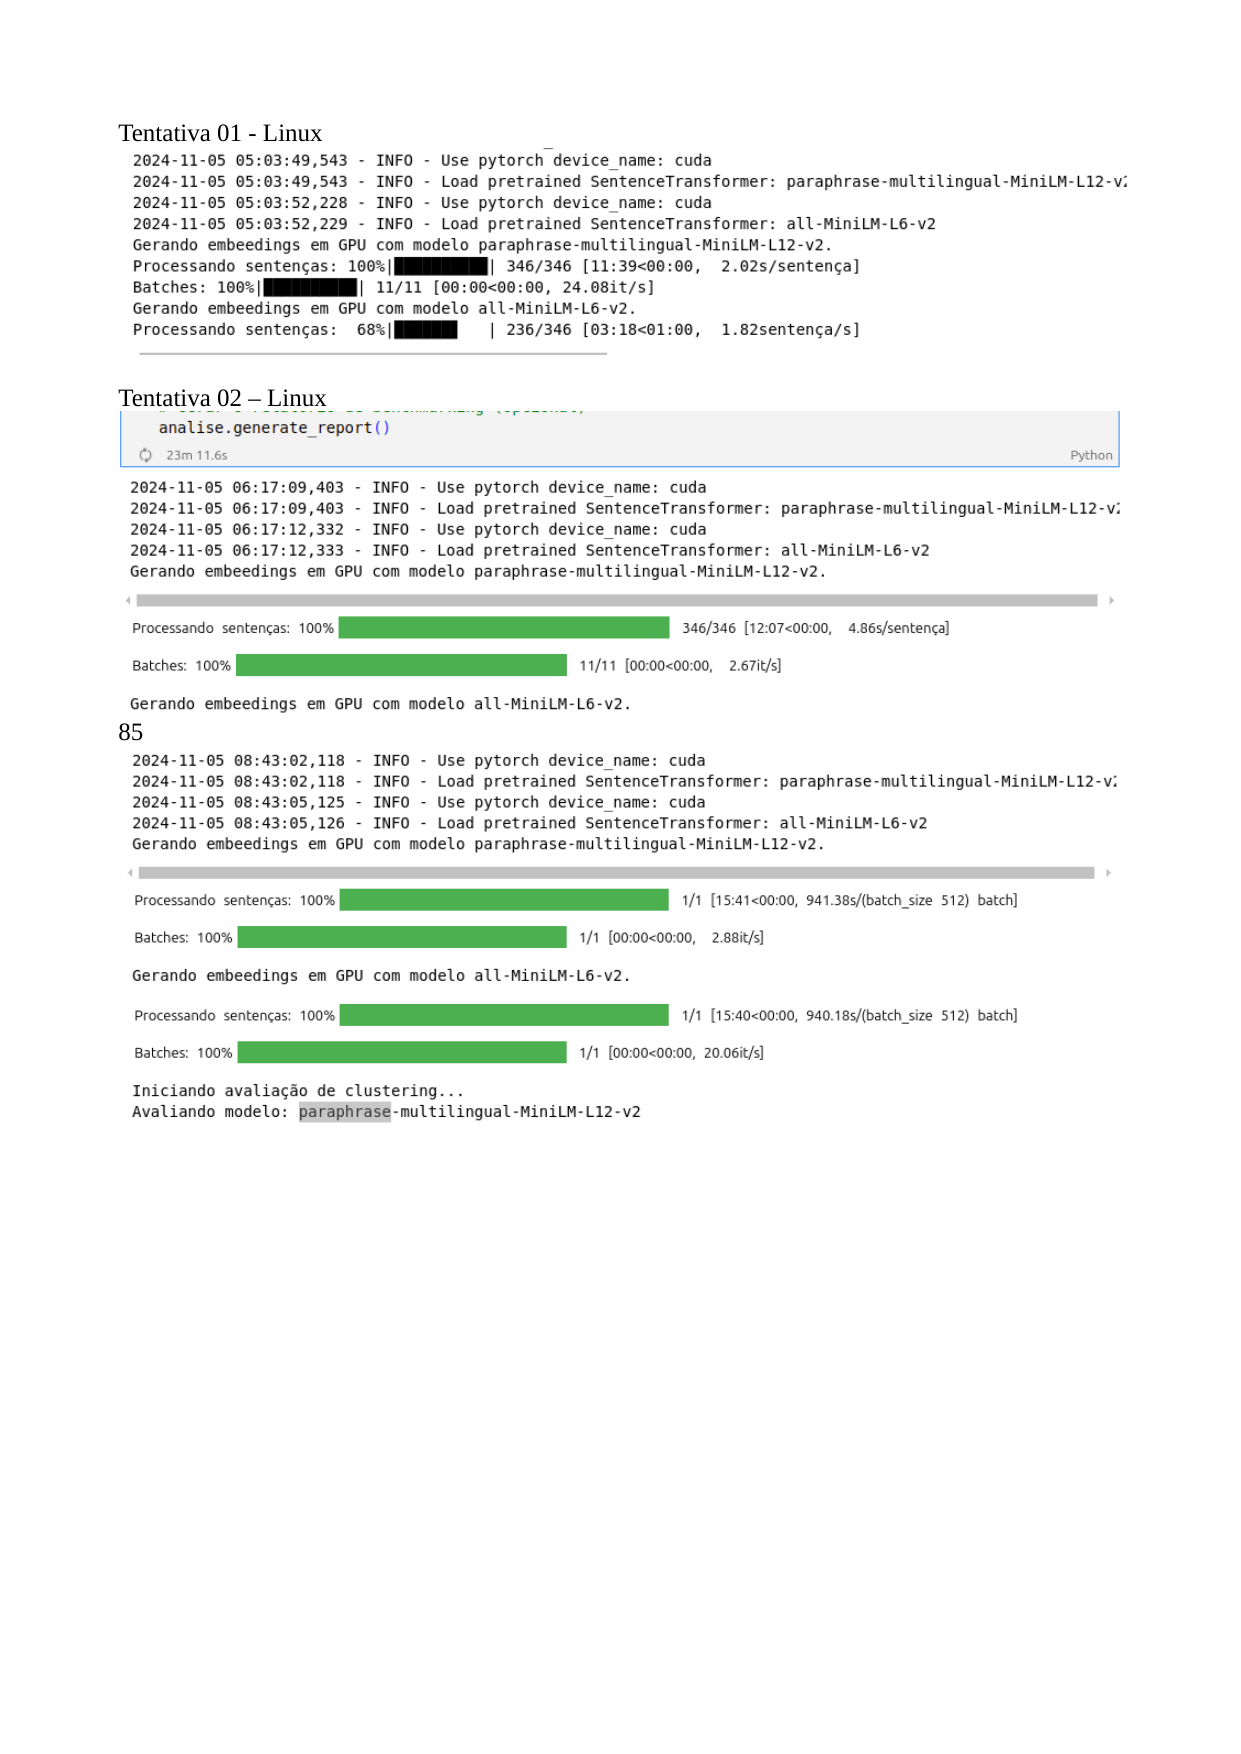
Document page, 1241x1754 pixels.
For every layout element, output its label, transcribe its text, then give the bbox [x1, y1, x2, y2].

text Tentativa 01 - Linux [118, 118, 1122, 147]
text 85 [118, 717, 1122, 745]
text Tentativa 02 – Linux [118, 383, 1122, 411]
picture [118, 745, 1123, 1139]
picture [124, 148, 1129, 355]
picture [118, 411, 1123, 717]
